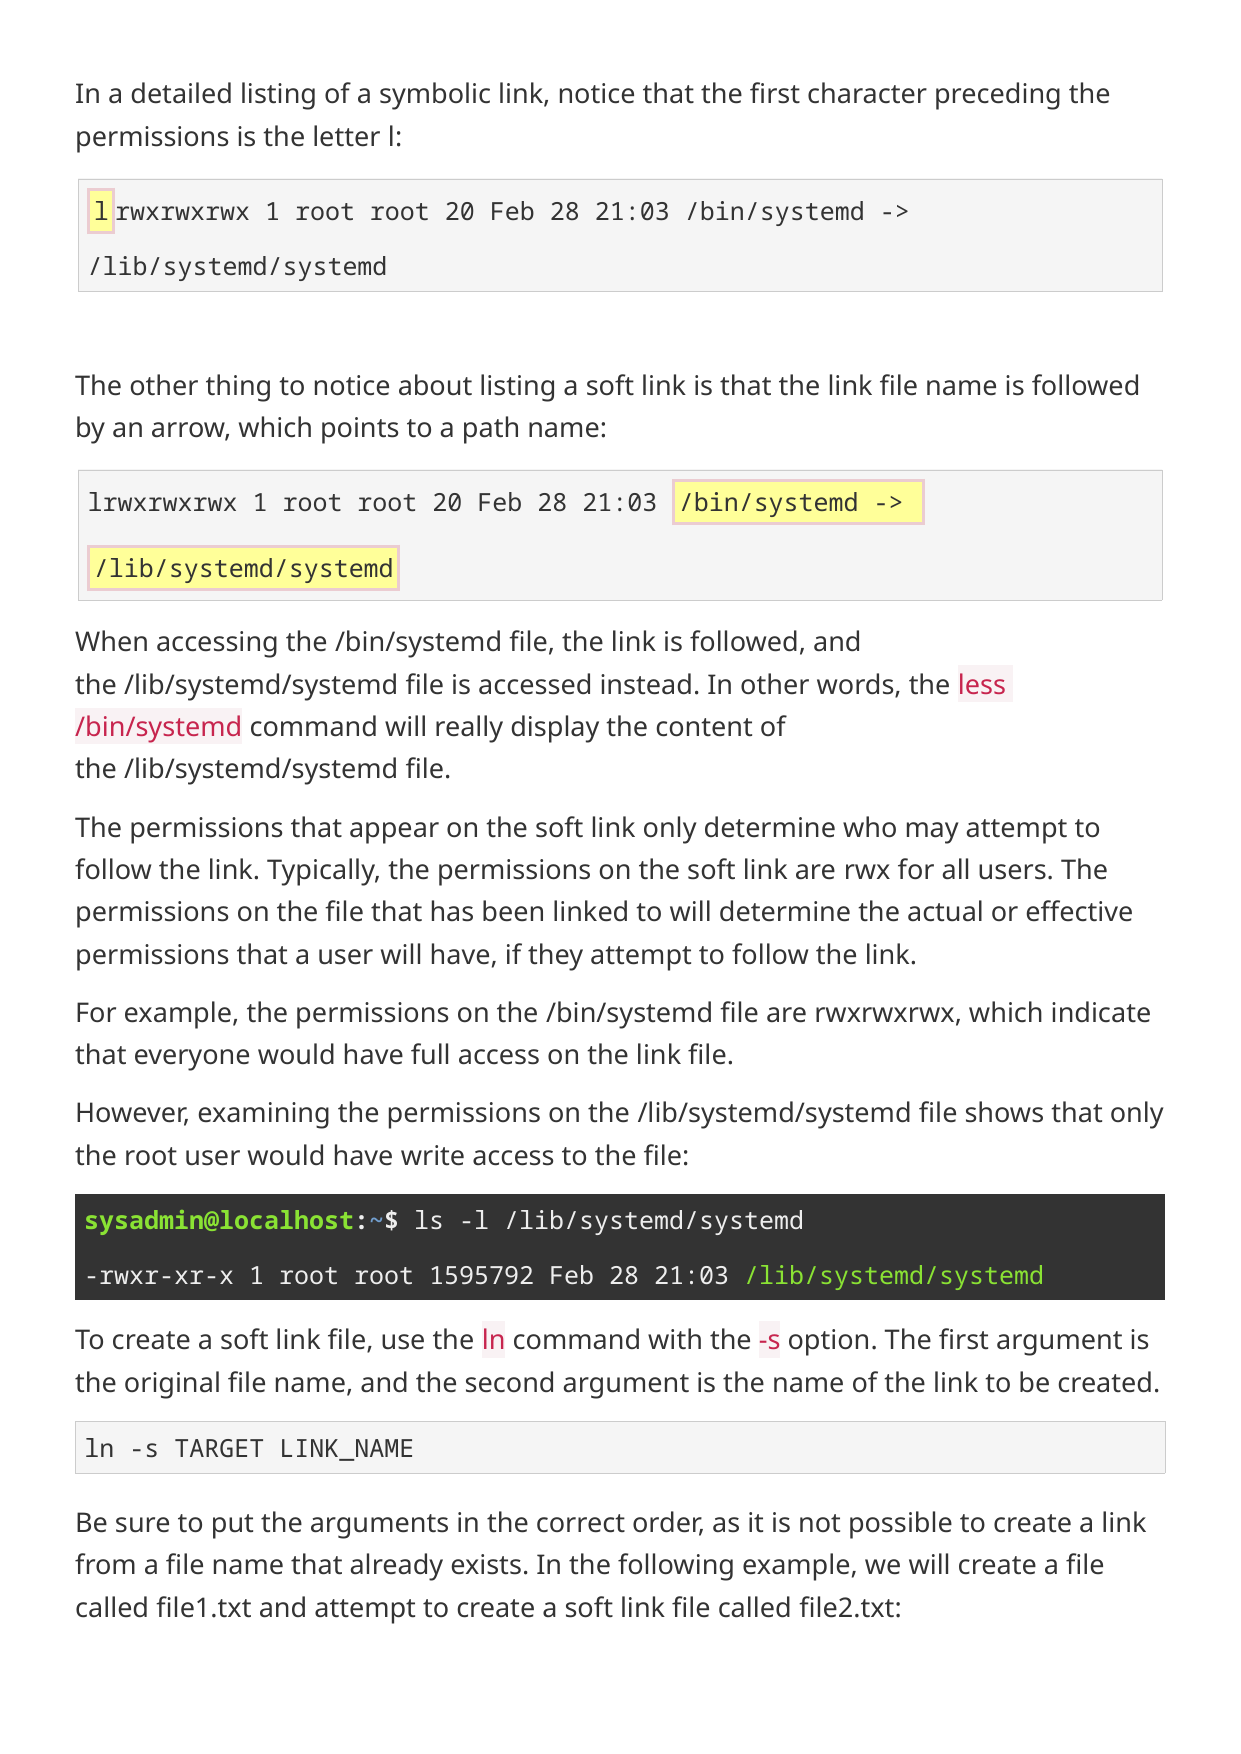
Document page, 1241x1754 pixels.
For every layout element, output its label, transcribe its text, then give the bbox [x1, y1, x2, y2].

text To create a soft link file, use the ln command with the -s option. The first argument is the original file name, and the second argument is the name of the link to be created. [75, 1321, 1165, 1400]
text For example, the permissions on the /bin/systemd file are rwxrwxrwx, which indicate that everyone would have full access on the link file. [75, 993, 1165, 1072]
text ln -s TARGET LINK_NAME [76, 1422, 1165, 1473]
text However, examining the permissions on the /lib/systemd/systemd file shows that only the root user would have write access to the file: [75, 1094, 1165, 1173]
text The permissions that appear on the soft link only determine who may attempt to follow the link. Typically, the permissions on the soft link are rwx for all users. The permissions on the file that has been linked to will determine the actual or effective permissions that a user will have, if they attempt to follow the link. [75, 808, 1165, 972]
text lrwxrwxrwx 1 root root 20 Feb 28 21:03 /bin/systemd -> /lib/systemd/systemd [79, 180, 1162, 291]
text In a detailed listing of a symbolic link, notice that the first character preceding the permissions is the letter l: [75, 75, 1165, 154]
text The other thing to notice about listing a soft link is that the link file name is followed by an arrow, which points to a path name: [75, 366, 1165, 445]
text sysadmin@localhost:~$ ls -l /lib/systemd/systemd [75, 1194, 1165, 1237]
text When accessing the /bin/systemd file, the link is followed, and the /lib/systemd/systemd file is accessed instead. In other words, the less /bin/systemd command will really display the content of the /lib/systemd/systemd file. [75, 623, 1165, 787]
text ‌⁠​​⁠​ [75, 309, 1165, 346]
text lrwxrwxrwx 1 root root 20 Feb 28 21:03 /bin/systemd -> /lib/systemd/systemd [79, 471, 1162, 600]
text Be sure to put the arguments in the correct order, as it is not possible to create a link from a file name that already exists. In the following example, we will create a file called file1.txt and attempt to create a soft link file called file2.txt: [75, 1503, 1165, 1625]
text -rwxr-xr-x 1 root root 1595792 Feb 28 21:03 /lib/systemd/systemd [75, 1248, 1165, 1300]
